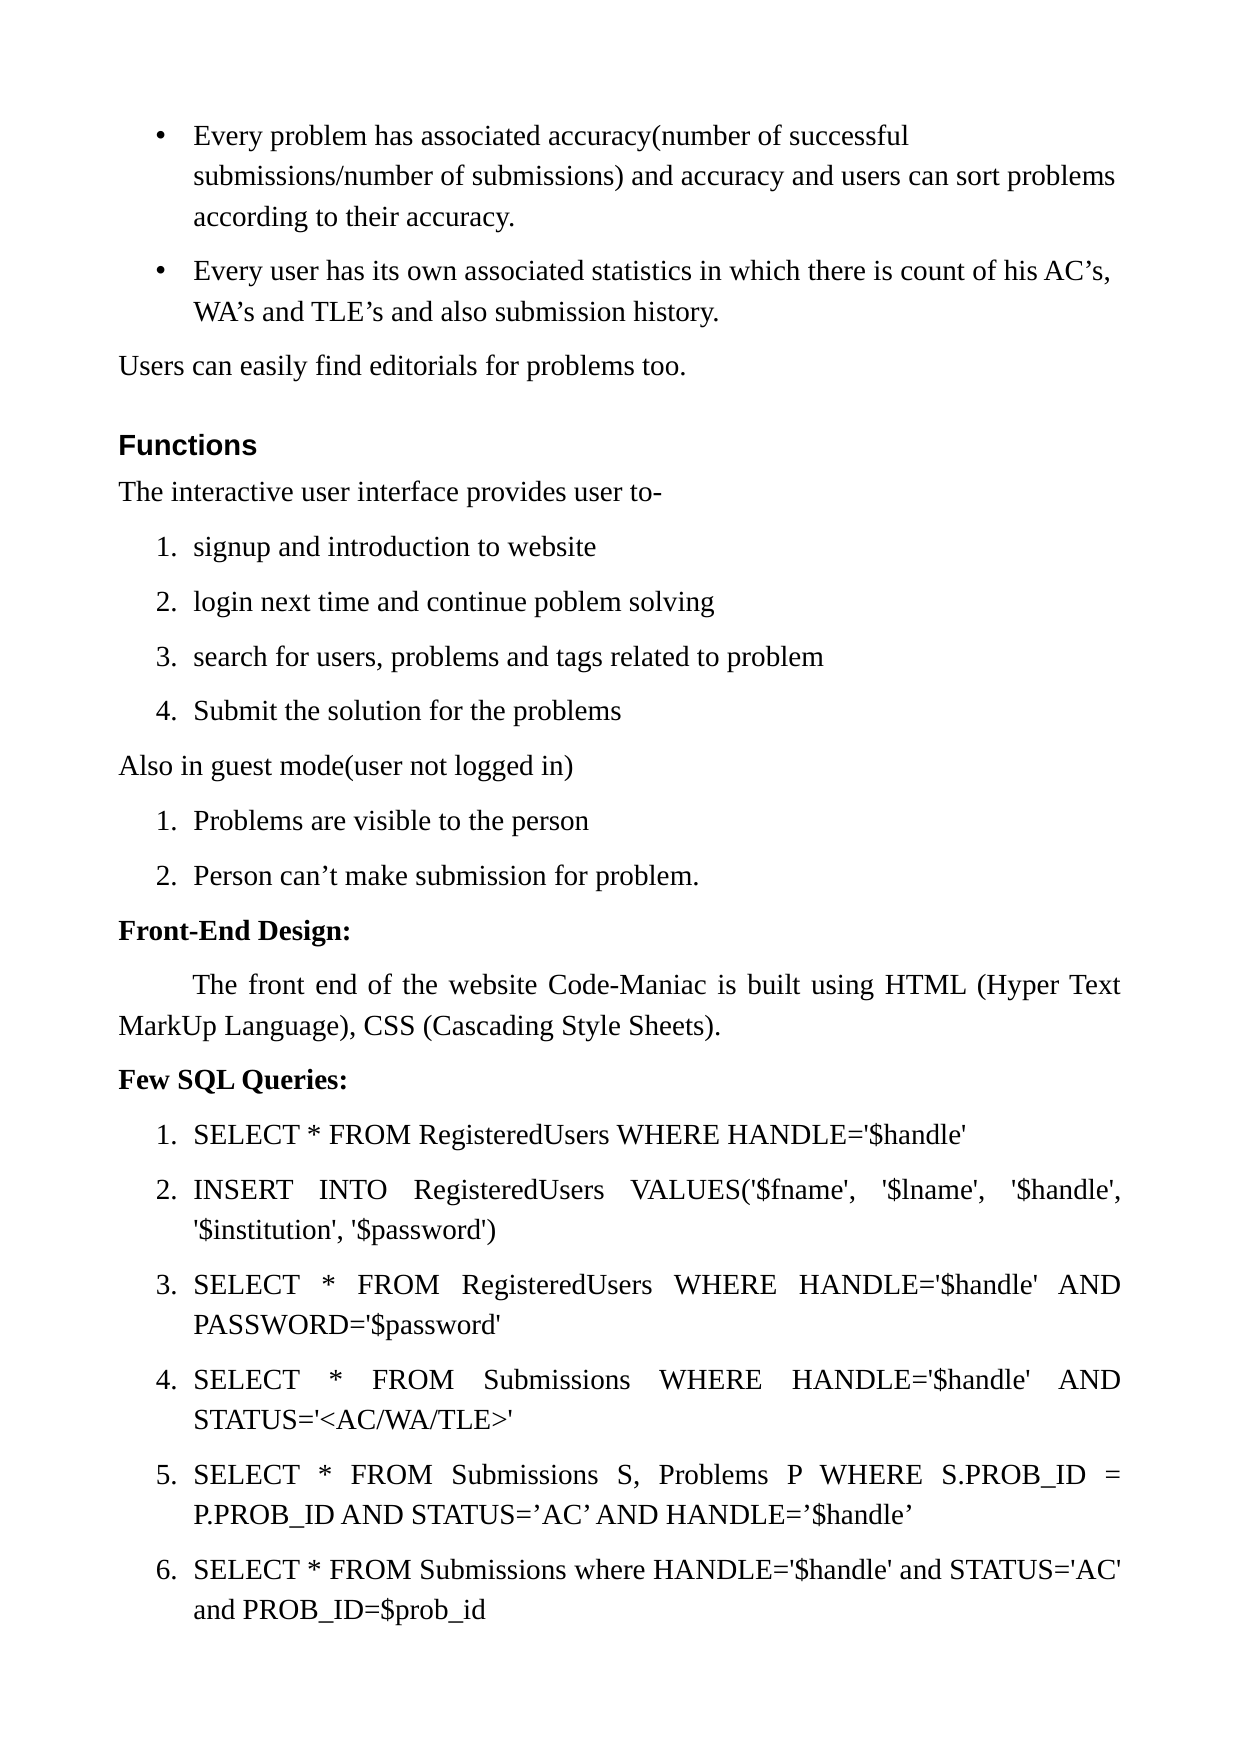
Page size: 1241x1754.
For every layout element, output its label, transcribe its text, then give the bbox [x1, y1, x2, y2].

text The front end of the website Code-Maniac is built using HTML (Hyper Text MarkUp Language), CSS (Cascading Style Sheets). [118, 967, 1122, 1041]
text Front-End Design: [118, 913, 1122, 946]
text The interactive user interface provides user to- [118, 474, 1122, 508]
list SELECT * FROM RegisteredUsers WHERE HANDLE='$handle' AND PASSWORD='$password' [156, 1267, 1122, 1341]
list SELECT * FROM Submissions WHERE HANDLE='$handle' AND STATUS='<AC/WA/TLE>' [156, 1362, 1122, 1436]
text Users can easily find editorials for problems too. [118, 348, 1122, 382]
list INSERT INTO RegisteredUsers VALUES('$fname', '$lname', '$handle', '$institution', '$password') [156, 1172, 1122, 1246]
list login next time and continue poblem solving [156, 584, 1122, 617]
list Problems are visible to the person [156, 803, 1122, 837]
list SELECT * FROM Submissions where HANDLE='$handle' and STATUS='AC' and PROB_ID=$prob_id [156, 1552, 1122, 1626]
list search for users, problems and tags related to problem [156, 639, 1122, 672]
list signup and introduction to website [156, 529, 1122, 563]
list Submit the solution for the problems [156, 693, 1122, 727]
list Every user has its own associated statistics in which there is count of his AC’s, WA’s and TLE’s and also submission history. [156, 253, 1122, 327]
list SELECT * FROM RegisteredUsers WHERE HANDLE='$handle' [156, 1117, 1122, 1151]
subtitle Functions [118, 428, 1122, 462]
text Also in guest mode(user not logged in) [118, 748, 1122, 782]
list Person can’t make submission for problem. [156, 858, 1122, 891]
list SELECT * FROM Submissions S, Problems P WHERE S.PROB_ID = P.PROB_ID AND STATUS=’AC’ AND HANDLE=’$handle’ [156, 1457, 1122, 1531]
list Every problem has associated accuracy(number of successful submissions/number of submissions) and accuracy and users can sort problems according to their accuracy. [156, 118, 1122, 232]
text Few SQL Queries: [118, 1062, 1122, 1096]
